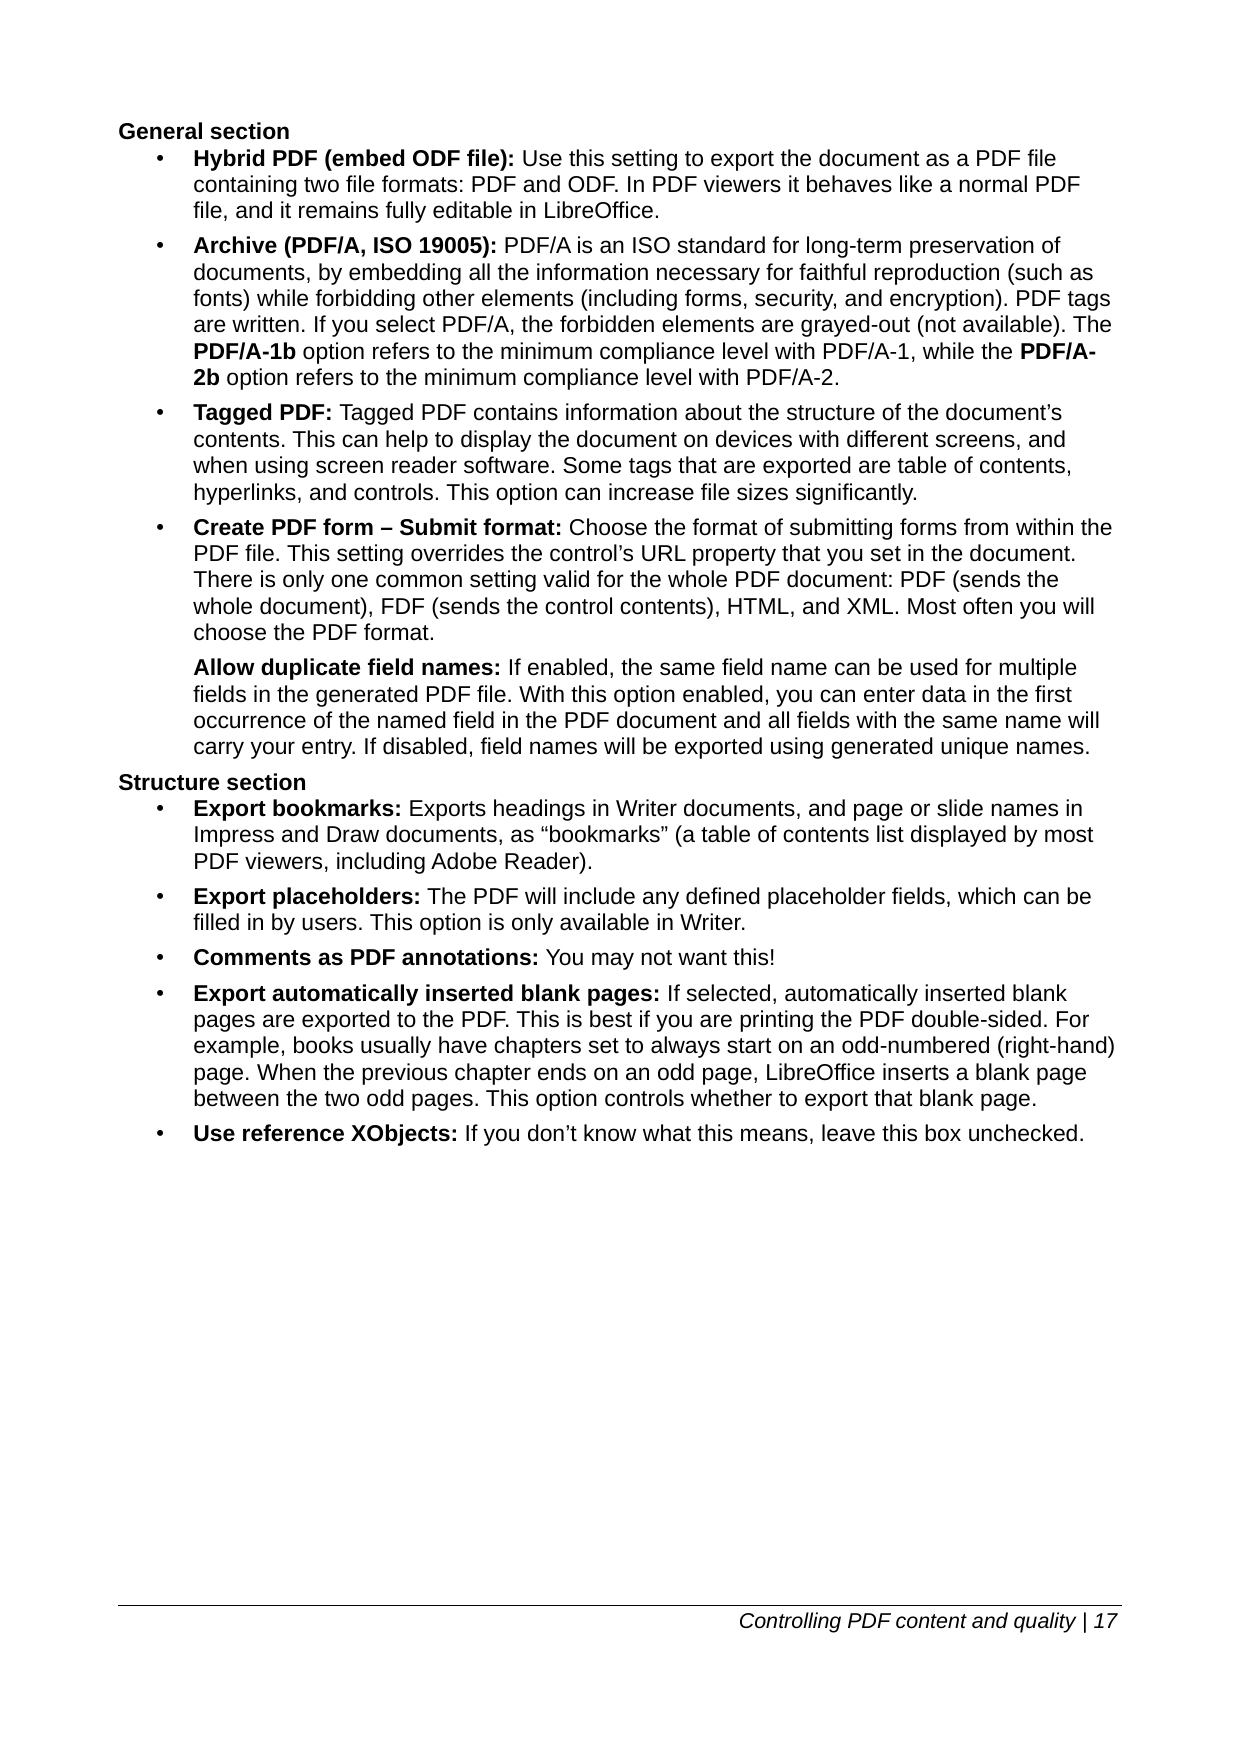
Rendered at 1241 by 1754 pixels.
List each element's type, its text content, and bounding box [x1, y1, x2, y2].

list Tagged PDF: Tagged PDF contains information about the structure of the document’s contents. This can help to display the document on devices with different screens, and when using screen reader software. Some tags that are exported are table of contents, hyperlinks, and controls. This option can increase file sizes significantly. [156, 399, 1122, 505]
text Structure section [118, 768, 1122, 795]
list Create PDF form – Submit format: Choose the format of submitting forms from within the PDF file. This setting overrides the control’s URL property that you set in the document. There is only one common setting valid for the whole PDF document: PDF (sends the whole document), FDF (sends the control contents), HTML, and XML. Most often you will choose the PDF format. [156, 514, 1122, 645]
list Comments as PDF annotations: You may not want this! [156, 944, 1122, 971]
list Export bookmarks: Exports headings in Writer documents, and page or slide names in Impress and Draw documents, as “bookmarks” (a table of contents list displayed by most PDF viewers, including Adobe Reader). [156, 795, 1122, 874]
list Hybrid PDF (embed ODF file): Use this setting to export the document as a PDF file containing two file formats: PDF and ODF. In PDF viewers it behaves like a normal PDF file, and it remains fully editable in LibreOffice. [156, 144, 1122, 223]
list Export automatically inserted blank pages: If selected, automatically inserted blank pages are exported to the PDF. This is best if you are printing the PDF double-sided. For example, books usually have chapters set to always start on an odd-numbered (right-hand) page. When the previous chapter ends on an odd page, LibreOffice inserts a blank page between the two odd pages. This option controls whether to export that blank page. [156, 979, 1122, 1111]
list Allow duplicate field names: If enabled, the same field name can be used for multiple fields in the generated PDF file. With this option enabled, you can enter data in the first occurrence of the named field in the PDF document and all fields with the same name will carry your entry. If disabled, field names will be exported using generated unique names. [156, 654, 1122, 760]
text General section [118, 118, 1122, 144]
list Export placeholders: The PDF will include any defined placeholder fields, which can be filled in by users. This option is only available in Writer. [156, 883, 1122, 936]
list Use reference XObjects: If you don’t know what this means, leave this box unchecked. [156, 1120, 1122, 1147]
list Archive (PDF/A, ISO 19005): PDF/A is an ISO standard for long-term preservation of documents, by embedding all the information necessary for faithful reproduction (such as fonts) while forbidding other elements (including forms, security, and encryption). PDF tags are written. If you select PDF/A, the forbidden elements are grayed-out (not available). The PDF/A-1b option refers to the minimum compliance level with PDF/A-1, while the PDF/A-2b option refers to the minimum compliance level with PDF/A-2. [156, 232, 1122, 391]
